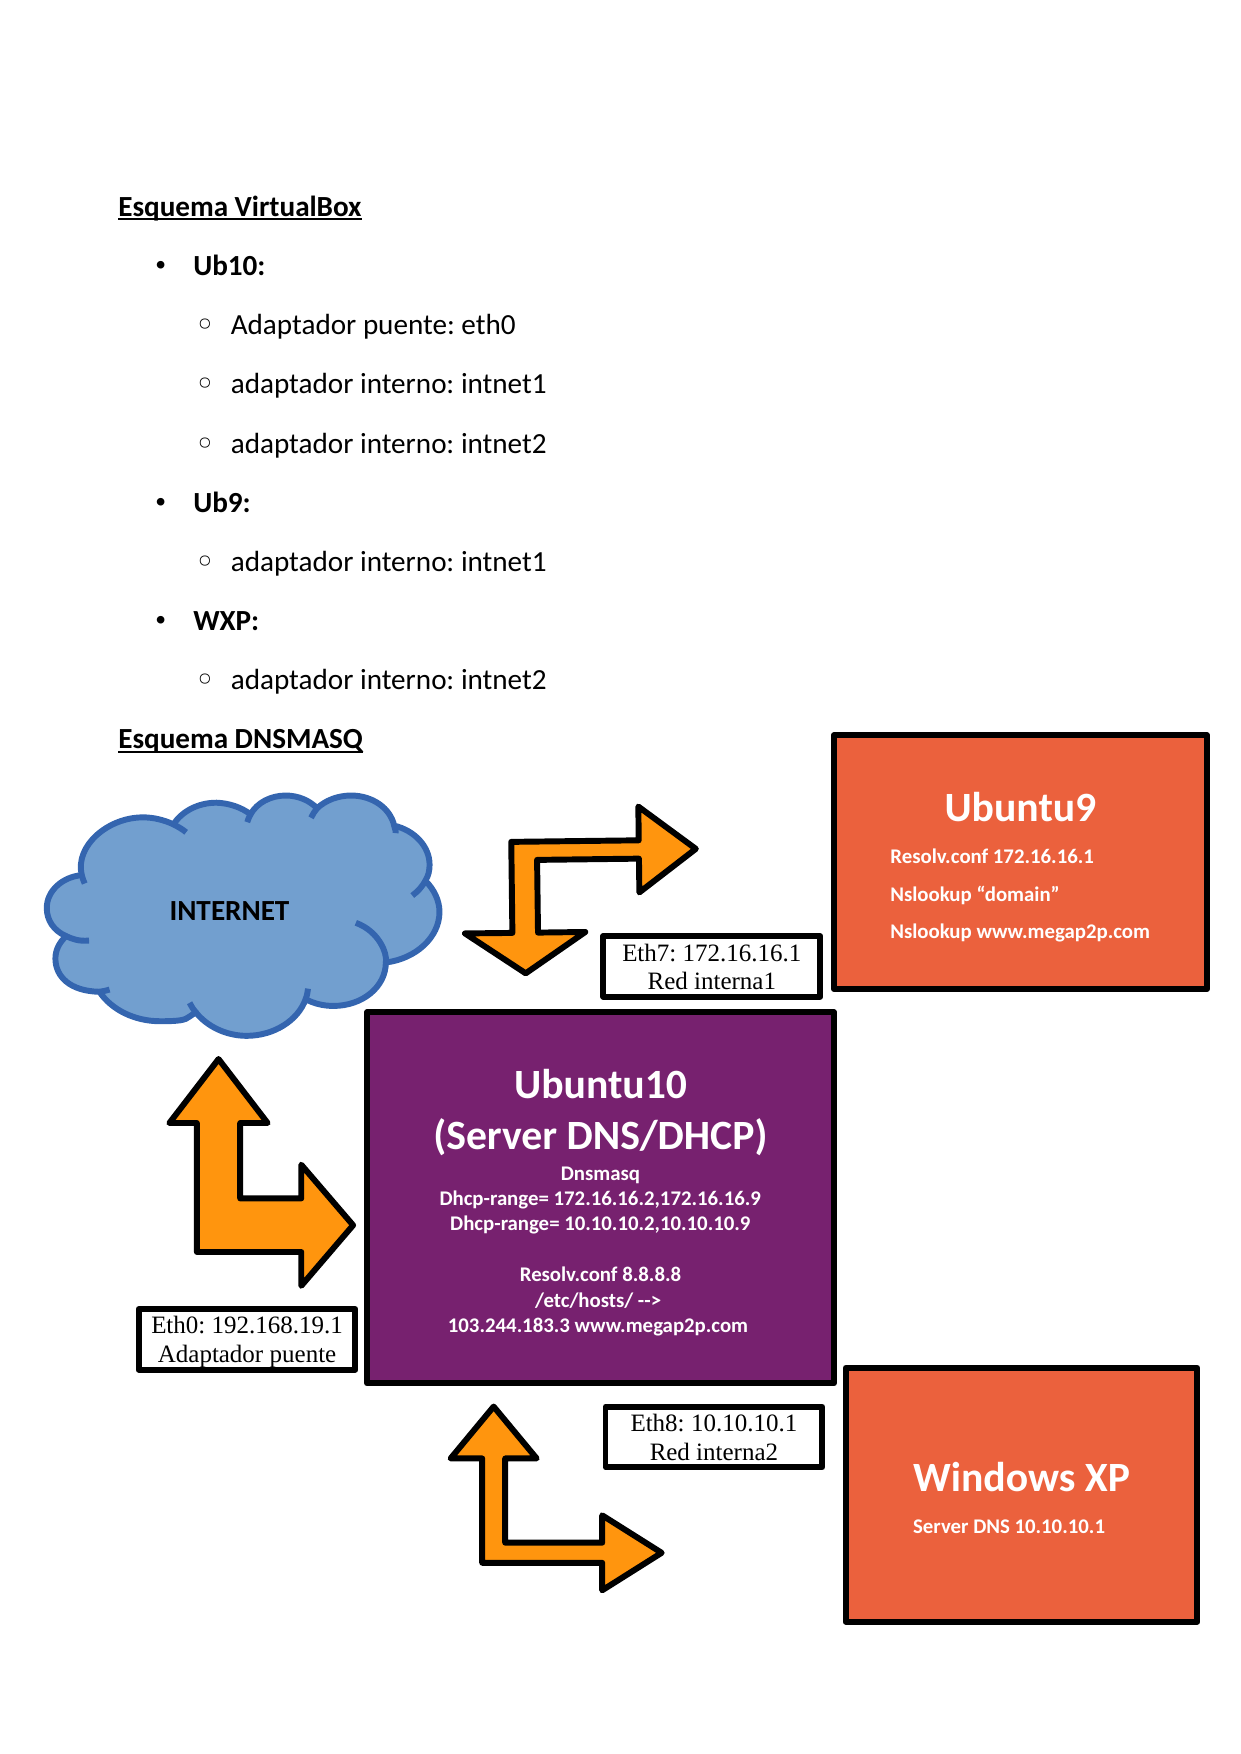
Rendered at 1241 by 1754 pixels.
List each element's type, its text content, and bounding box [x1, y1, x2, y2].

list Ub9: [156, 484, 1122, 519]
list adaptador interno: intnet2 [193, 425, 1122, 460]
list Adaptador puente: eth0 [193, 306, 1122, 342]
list WXP: [156, 602, 1122, 638]
list Ub10: [156, 247, 1122, 283]
list Esquema DNSMASQ [81, 721, 1122, 756]
text Esquema VirtualBox [118, 188, 1122, 224]
list adaptador interno: intnet1 [193, 366, 1122, 401]
list adaptador interno: intnet2 [193, 661, 1122, 697]
list adaptador interno: intnet1 [193, 543, 1122, 579]
